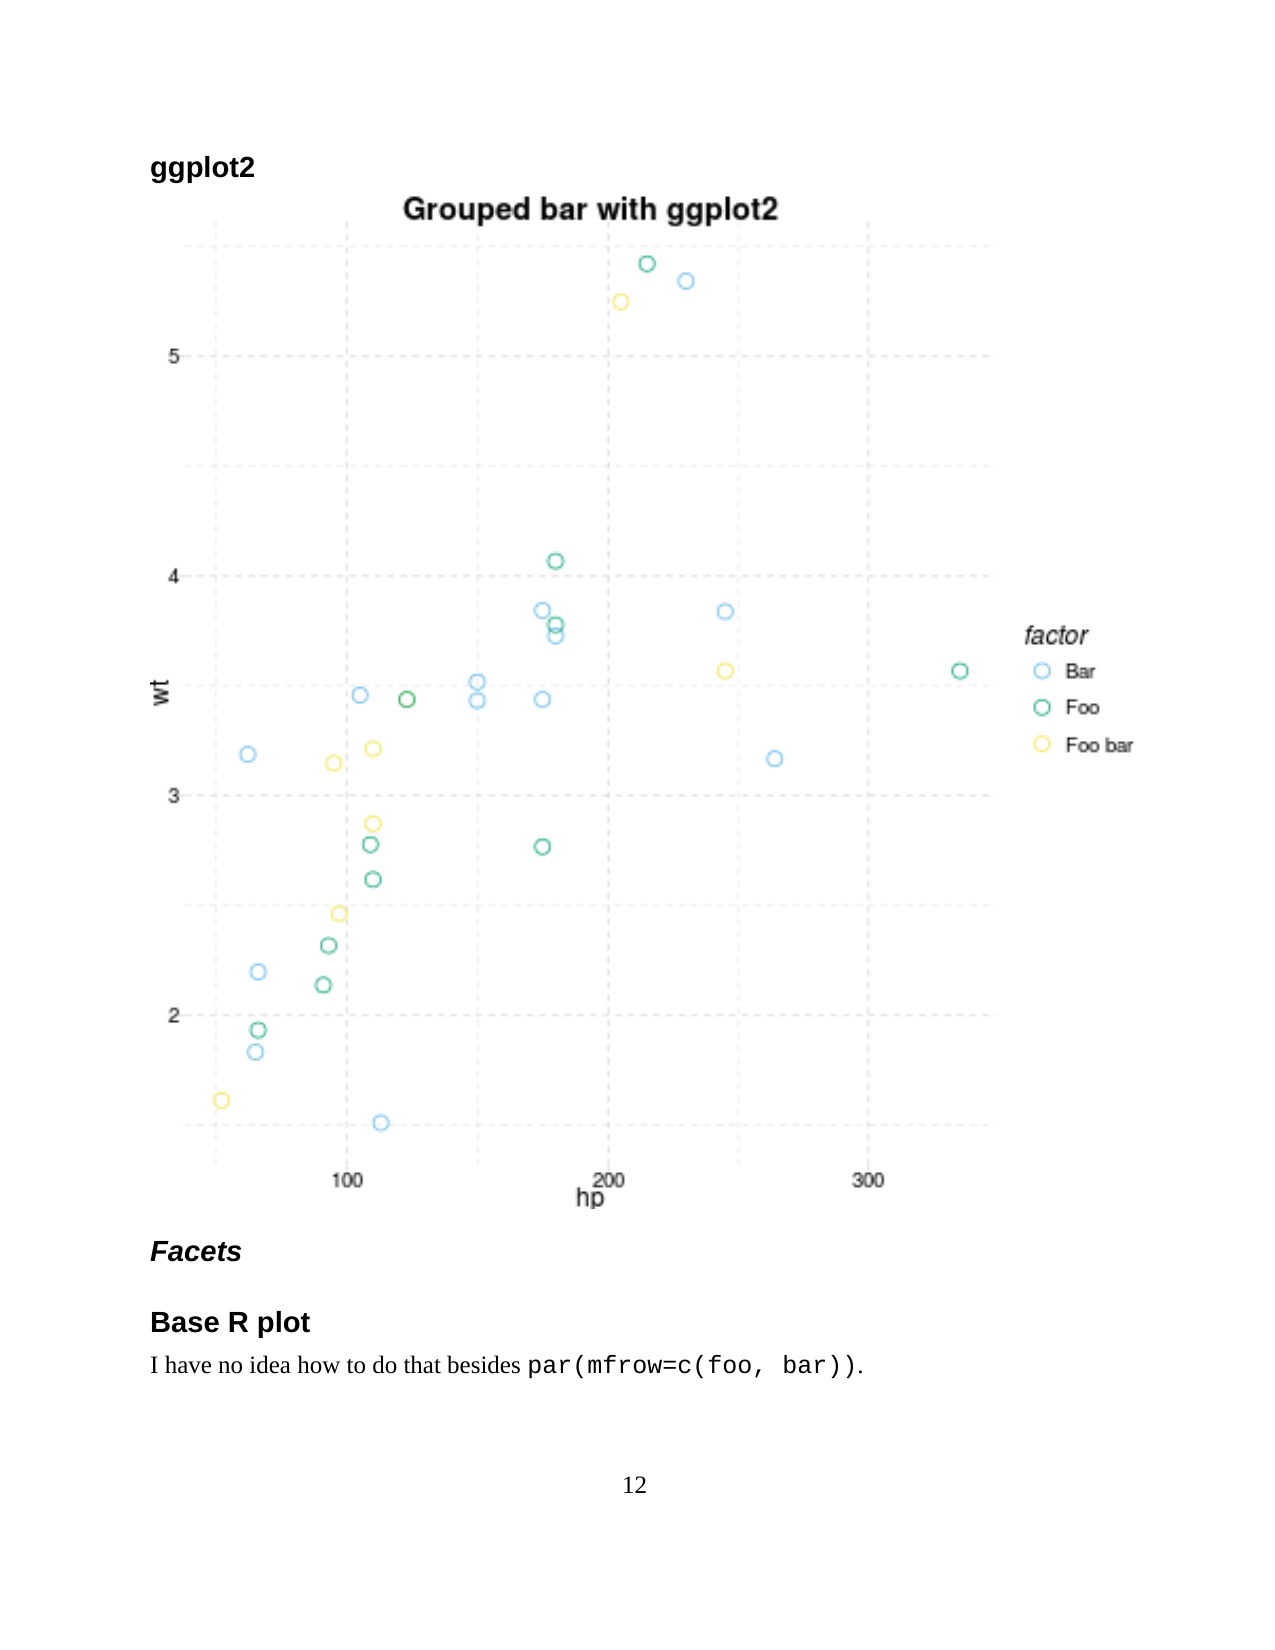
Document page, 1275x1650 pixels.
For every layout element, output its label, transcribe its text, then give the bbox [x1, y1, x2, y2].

subtitle ggplot2 [150, 150, 1125, 183]
subtitle Facets [150, 1233, 1125, 1267]
picture [150, 196, 1163, 1209]
subtitle Base R plot [150, 1304, 1125, 1338]
text I have no idea how to do that besides par(mfrow=c(foo, bar)). [150, 1351, 1125, 1381]
